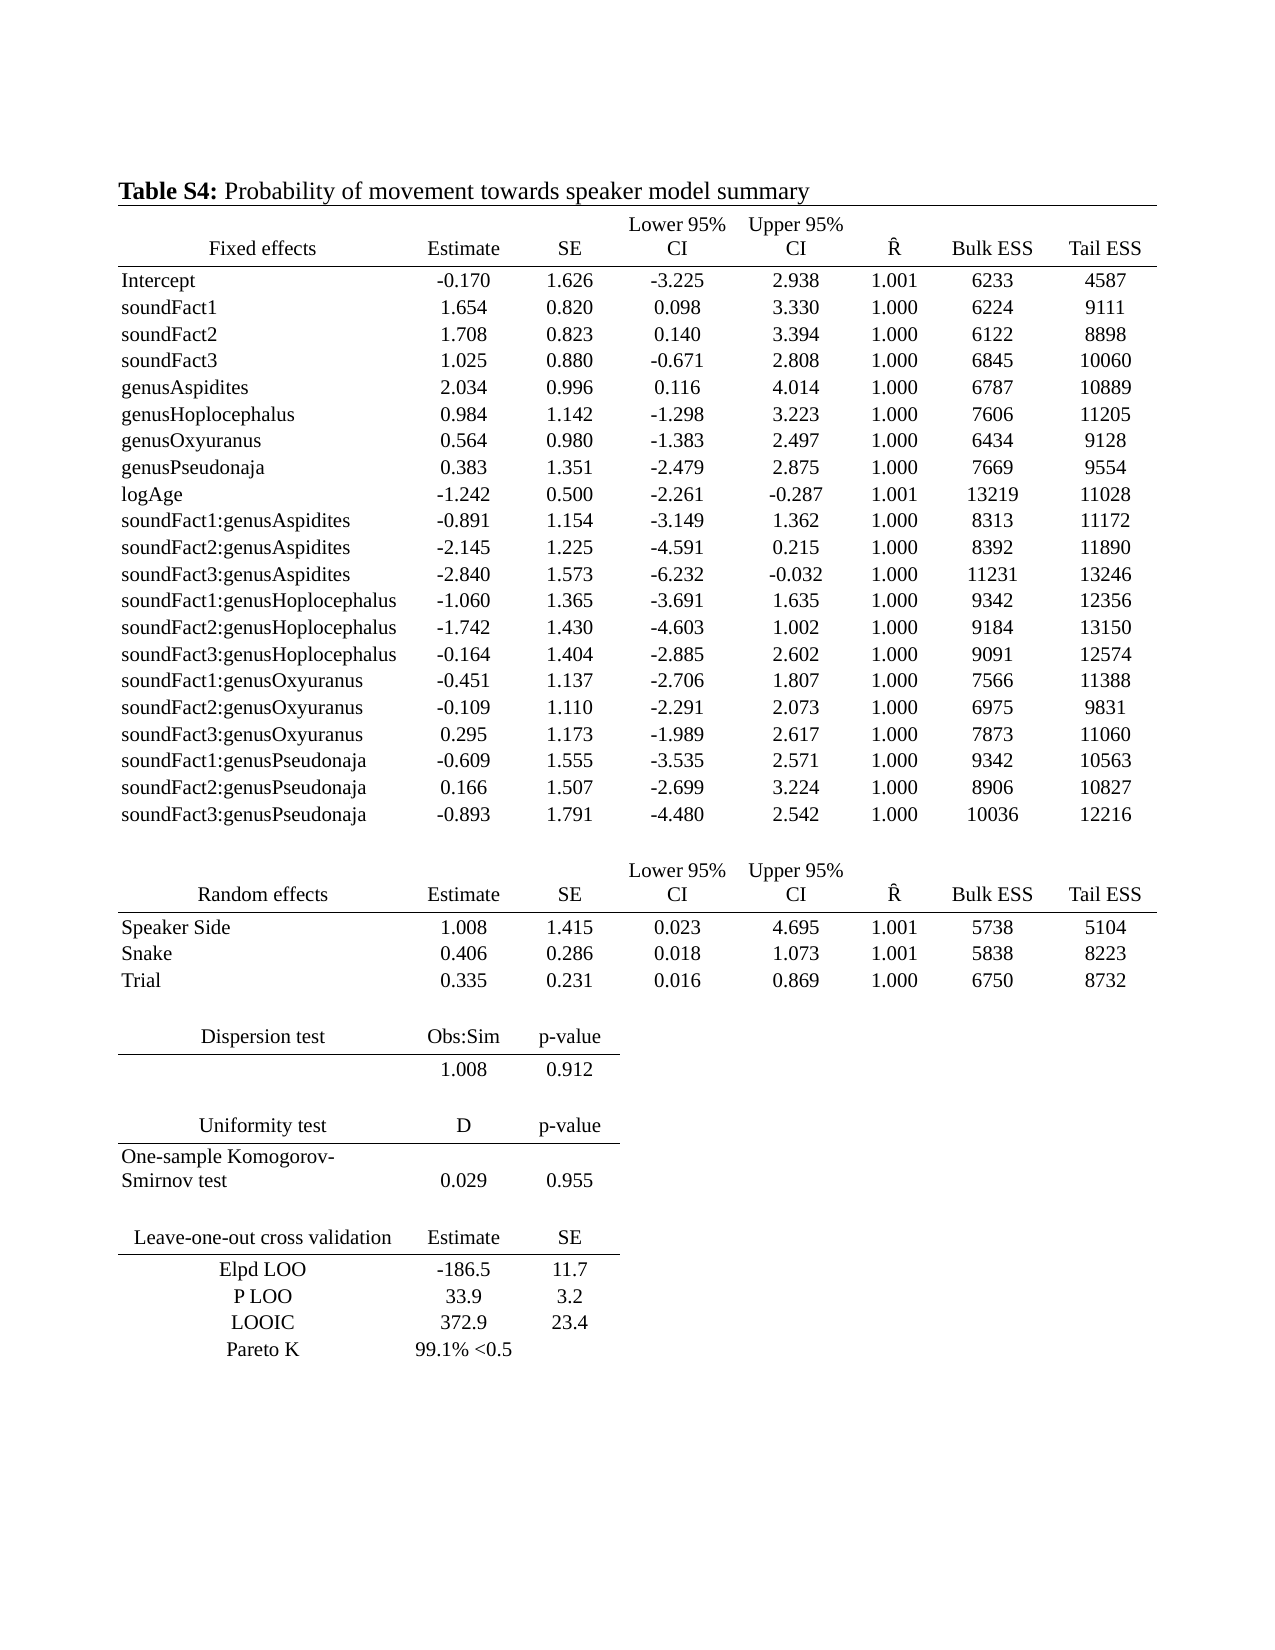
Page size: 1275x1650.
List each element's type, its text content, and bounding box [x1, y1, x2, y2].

table_cell [118, 826, 407, 852]
table_cell 8898 [1053, 319, 1157, 346]
table_cell 1.142 [520, 399, 619, 426]
table_cell [1053, 1108, 1157, 1143]
table_cell [1053, 1308, 1157, 1334]
table_cell [407, 826, 520, 852]
table_cell 13246 [1053, 559, 1157, 586]
table_cell 1.025 [407, 346, 520, 372]
table_cell 10827 [1053, 773, 1157, 799]
table_cell 1.008 [407, 913, 520, 939]
table_cell soundFact1 [118, 293, 407, 319]
table_cell 0.098 [620, 293, 735, 319]
table_cell 5838 [932, 939, 1053, 965]
table_cell 3.224 [735, 773, 857, 799]
table_cell 1.173 [520, 719, 619, 746]
table_cell 3.330 [735, 293, 857, 319]
table_cell 11205 [1053, 399, 1157, 426]
table_cell [620, 1143, 735, 1192]
table_cell [407, 1192, 520, 1219]
table_cell 1.000 [857, 719, 932, 746]
table_cell 1.000 [857, 426, 932, 452]
table_cell Obs:Sim [407, 1019, 520, 1054]
table_cell -2.699 [620, 773, 735, 799]
table_cell 1.001 [857, 479, 932, 506]
table_cell -1.989 [620, 719, 735, 746]
table_cell genusOxyuranus [118, 426, 407, 452]
table_cell 1.110 [520, 693, 619, 719]
table_cell 1.000 [857, 319, 932, 346]
table_cell [932, 1308, 1053, 1334]
table_cell 11060 [1053, 719, 1157, 746]
table_cell [735, 1054, 857, 1081]
table_cell 1.000 [857, 346, 932, 372]
table_cell 8392 [932, 533, 1053, 559]
table_cell 1.351 [520, 453, 619, 479]
table_cell [735, 1219, 857, 1254]
table_cell [857, 1143, 932, 1192]
table_cell 11172 [1053, 506, 1157, 532]
table_cell 6233 [932, 267, 1053, 292]
table_cell -1.742 [407, 613, 520, 639]
table_cell 6975 [932, 693, 1053, 719]
table_cell [735, 1334, 857, 1361]
table_cell [857, 1254, 932, 1281]
table_cell [735, 1143, 857, 1192]
table_cell soundFact2:genusPseudonaja [118, 773, 407, 799]
table_cell 7873 [932, 719, 1053, 746]
table_cell [735, 1108, 857, 1143]
table_cell 0.984 [407, 399, 520, 426]
table_cell 9111 [1053, 293, 1157, 319]
table_cell [857, 1192, 932, 1219]
table_cell 0.869 [735, 965, 857, 992]
table_cell 1.002 [735, 613, 857, 639]
table_cell 0.231 [520, 965, 619, 992]
table_cell [520, 1081, 619, 1107]
table_cell D [407, 1108, 520, 1143]
table_cell 1.626 [520, 267, 619, 292]
table_cell [735, 1081, 857, 1107]
table_cell [857, 1219, 932, 1254]
table_cell 2.602 [735, 639, 857, 666]
table_cell 12574 [1053, 639, 1157, 666]
table_cell 9342 [932, 586, 1053, 612]
table_cell 4587 [1053, 267, 1157, 292]
table_cell 0.140 [620, 319, 735, 346]
table_cell 0.023 [620, 913, 735, 939]
table_cell 0.406 [407, 939, 520, 965]
table_cell 9128 [1053, 426, 1157, 452]
table_cell 1.000 [857, 799, 932, 826]
table_cell 1.000 [857, 293, 932, 319]
table_cell [620, 1254, 735, 1281]
table_cell genusPseudonaja [118, 453, 407, 479]
table_cell [735, 1281, 857, 1308]
table_cell [118, 992, 407, 1019]
table_cell 0.820 [520, 293, 619, 319]
table_cell soundFact2:genusAspidites [118, 533, 407, 559]
table_cell Random effects [118, 853, 407, 912]
table_cell SE [520, 853, 619, 912]
table_cell 6787 [932, 373, 1053, 399]
table_cell 1.154 [520, 506, 619, 532]
table_cell Speaker Side [118, 913, 407, 939]
table_cell [857, 1108, 932, 1143]
table_cell 0.980 [520, 426, 619, 452]
table_cell [857, 992, 932, 1019]
table_cell soundFact3:genusPseudonaja [118, 799, 407, 826]
table_cell 3.223 [735, 399, 857, 426]
table_cell 1.573 [520, 559, 619, 586]
table_cell Dispersion test [118, 1019, 407, 1054]
table_cell [520, 1192, 619, 1219]
table_cell 7566 [932, 666, 1053, 692]
table_cell [857, 1054, 932, 1081]
table_cell 11231 [932, 559, 1053, 586]
table_cell soundFact2 [118, 319, 407, 346]
table_header Bulk ESS [932, 206, 1053, 266]
table_cell [932, 1281, 1053, 1308]
table_cell Upper 95% CI [735, 853, 857, 912]
table_cell 6845 [932, 346, 1053, 372]
table_cell -1.383 [620, 426, 735, 452]
table_cell [932, 1254, 1053, 1281]
table_cell [1053, 826, 1157, 852]
table_cell -2.706 [620, 666, 735, 692]
table_cell [1053, 1254, 1157, 1281]
table_cell genusAspidites [118, 373, 407, 399]
table_cell 0.335 [407, 965, 520, 992]
table_cell [857, 1281, 932, 1308]
table_header Ȓ [857, 206, 932, 266]
table_cell [932, 1219, 1053, 1254]
table_cell [735, 1192, 857, 1219]
table_cell [620, 826, 735, 852]
table_cell 1.365 [520, 586, 619, 612]
table_cell [118, 1081, 407, 1107]
table_cell Ȓ [857, 853, 932, 912]
table_cell [1053, 1334, 1157, 1361]
table_cell [932, 826, 1053, 852]
table_cell [857, 1081, 932, 1107]
table_cell [620, 1108, 735, 1143]
table_cell -2.479 [620, 453, 735, 479]
table_cell SE [520, 1219, 619, 1254]
table_cell 1.415 [520, 913, 619, 939]
table_cell p-value [520, 1019, 619, 1054]
table_cell 0.029 [407, 1144, 520, 1192]
table_cell 1.000 [857, 586, 932, 612]
table_cell 2.497 [735, 426, 857, 452]
table_cell Lower 95% CI [620, 853, 735, 912]
table_cell Bulk ESS [932, 853, 1053, 912]
table_cell 1.000 [857, 453, 932, 479]
table_cell 9184 [932, 613, 1053, 639]
table_cell soundFact2:genusHoplocephalus [118, 613, 407, 639]
table_cell 11890 [1053, 533, 1157, 559]
table_cell 1.000 [857, 533, 932, 559]
table_cell 2.542 [735, 799, 857, 826]
table_cell [620, 1054, 735, 1081]
table_cell [620, 1019, 735, 1054]
table_cell 9091 [932, 639, 1053, 666]
table_cell 1.000 [857, 639, 932, 666]
table_cell Estimate [407, 853, 520, 912]
table_header Lower 95% CI [620, 206, 735, 266]
table_cell 1.008 [407, 1055, 520, 1081]
table_cell -0.109 [407, 693, 520, 719]
table_cell -4.603 [620, 613, 735, 639]
table_cell [620, 1308, 735, 1334]
table_cell [620, 992, 735, 1019]
table_cell [735, 1308, 857, 1334]
table_cell 6224 [932, 293, 1053, 319]
table_cell 0.295 [407, 719, 520, 746]
table_header Estimate [407, 206, 520, 266]
table_cell 4.014 [735, 373, 857, 399]
table_cell 10889 [1053, 373, 1157, 399]
table_cell 372.9 [407, 1308, 520, 1334]
table_cell Estimate [407, 1219, 520, 1254]
table_cell 2.571 [735, 746, 857, 772]
table_cell -0.891 [407, 506, 520, 532]
table_cell p-value [520, 1108, 619, 1143]
table_cell [932, 1019, 1053, 1054]
table_cell 1.000 [857, 746, 932, 772]
table_cell 0.564 [407, 426, 520, 452]
table_cell [735, 826, 857, 852]
table_cell 1.001 [857, 267, 932, 292]
table_cell 10036 [932, 799, 1053, 826]
table_cell 33.9 [407, 1281, 520, 1308]
table_cell 0.116 [620, 373, 735, 399]
table_cell soundFact1:genusOxyuranus [118, 666, 407, 692]
table_cell 0.286 [520, 939, 619, 965]
table_cell -2.885 [620, 639, 735, 666]
table_cell [735, 1254, 857, 1281]
table_cell LOOIC [118, 1308, 407, 1334]
table_cell 4.695 [735, 913, 857, 939]
table_cell 2.808 [735, 346, 857, 372]
table_cell Intercept [118, 267, 407, 292]
table_cell 0.166 [407, 773, 520, 799]
table_cell -2.145 [407, 533, 520, 559]
table_cell [932, 1334, 1053, 1361]
table_cell 3.394 [735, 319, 857, 346]
table_cell 1.137 [520, 666, 619, 692]
table_cell 1.362 [735, 506, 857, 532]
table_cell [932, 1192, 1053, 1219]
table_cell [407, 1081, 520, 1107]
table_cell 1.507 [520, 773, 619, 799]
table_cell [857, 1334, 932, 1361]
table_cell soundFact1:genusPseudonaja [118, 746, 407, 772]
table_cell 0.018 [620, 939, 735, 965]
table_cell P LOO [118, 1281, 407, 1308]
table_cell [932, 1081, 1053, 1107]
table_cell 1.000 [857, 559, 932, 586]
table_cell 10060 [1053, 346, 1157, 372]
table_cell 9554 [1053, 453, 1157, 479]
table_cell 1.430 [520, 613, 619, 639]
table_cell 1.000 [857, 965, 932, 992]
table_cell -0.609 [407, 746, 520, 772]
table_cell 1.635 [735, 586, 857, 612]
table_cell 1.000 [857, 506, 932, 532]
table_cell soundFact2:genusOxyuranus [118, 693, 407, 719]
table_cell -0.170 [407, 267, 520, 292]
table_cell 1.000 [857, 613, 932, 639]
table_cell 1.000 [857, 399, 932, 426]
table_cell 0.383 [407, 453, 520, 479]
table_cell [620, 1081, 735, 1107]
table_cell 6750 [932, 965, 1053, 992]
table_cell -2.840 [407, 559, 520, 586]
table_cell [932, 1108, 1053, 1143]
table_cell 2.034 [407, 373, 520, 399]
table_cell logAge [118, 479, 407, 506]
table_cell 12216 [1053, 799, 1157, 826]
table_cell 5738 [932, 913, 1053, 939]
table_cell 13219 [932, 479, 1053, 506]
table_cell 1.225 [520, 533, 619, 559]
table_cell -0.893 [407, 799, 520, 826]
table_cell Tail ESS [1053, 853, 1157, 912]
table_cell [735, 1019, 857, 1054]
table_cell [1053, 1081, 1157, 1107]
table_cell [520, 826, 619, 852]
table_cell [1053, 1054, 1157, 1081]
table_cell -3.691 [620, 586, 735, 612]
table_cell 1.000 [857, 666, 932, 692]
table_cell 1.001 [857, 939, 932, 965]
table_cell 1.000 [857, 773, 932, 799]
table_cell 10563 [1053, 746, 1157, 772]
table_cell [932, 992, 1053, 1019]
table_cell -2.291 [620, 693, 735, 719]
table_cell Snake [118, 939, 407, 965]
table_cell [1053, 1219, 1157, 1254]
table_cell [1053, 1281, 1157, 1308]
table_cell Leave-one-out cross validation [118, 1219, 407, 1254]
table_cell 1.807 [735, 666, 857, 692]
table_cell 2.938 [735, 267, 857, 292]
table_cell 8906 [932, 773, 1053, 799]
table_cell -1.060 [407, 586, 520, 612]
table_header Fixed effects [118, 206, 407, 266]
table_cell 1.404 [520, 639, 619, 666]
table_cell 23.4 [520, 1308, 619, 1334]
table_cell soundFact3:genusHoplocephalus [118, 639, 407, 666]
table_cell 11388 [1053, 666, 1157, 692]
table_cell -0.287 [735, 479, 857, 506]
table_cell -3.535 [620, 746, 735, 772]
table_cell [1053, 1143, 1157, 1192]
table_cell 6434 [932, 426, 1053, 452]
table_cell -1.298 [620, 399, 735, 426]
table_cell 8223 [1053, 939, 1157, 965]
table_cell [407, 992, 520, 1019]
table_cell -4.480 [620, 799, 735, 826]
table_cell 1.555 [520, 746, 619, 772]
table_cell 1.708 [407, 319, 520, 346]
table_cell 1.000 [857, 693, 932, 719]
table_cell -0.671 [620, 346, 735, 372]
table_cell 8313 [932, 506, 1053, 532]
table_cell 1.791 [520, 799, 619, 826]
table_cell 2.875 [735, 453, 857, 479]
table_cell -186.5 [407, 1255, 520, 1281]
table_cell Elpd LOO [118, 1255, 407, 1281]
table_cell -1.242 [407, 479, 520, 506]
table_cell soundFact3:genusAspidites [118, 559, 407, 586]
table_cell 9342 [932, 746, 1053, 772]
table_cell 5104 [1053, 913, 1157, 939]
table_cell 1.000 [857, 373, 932, 399]
table_cell -0.164 [407, 639, 520, 666]
table_cell 7606 [932, 399, 1053, 426]
table_cell 11.7 [520, 1255, 619, 1281]
table_cell [620, 1334, 735, 1361]
table_cell [932, 1143, 1053, 1192]
table_cell [1053, 1192, 1157, 1219]
table_cell -3.149 [620, 506, 735, 532]
table_cell -6.232 [620, 559, 735, 586]
table_cell soundFact1:genusAspidites [118, 506, 407, 532]
table_cell 99.1% <0.5 [407, 1334, 520, 1361]
table_cell soundFact3:genusOxyuranus [118, 719, 407, 746]
table_cell -0.032 [735, 559, 857, 586]
table_cell Trial [118, 965, 407, 992]
table_cell [620, 1192, 735, 1219]
table_cell [620, 1219, 735, 1254]
table_cell [118, 1055, 407, 1081]
table_cell 12356 [1053, 586, 1157, 612]
table_cell [118, 1192, 407, 1219]
text Table S4: Probability of movement towards speaker model summary [118, 176, 1157, 205]
table_cell 13150 [1053, 613, 1157, 639]
table_cell 0.500 [520, 479, 619, 506]
table_cell -2.261 [620, 479, 735, 506]
table_cell [1053, 992, 1157, 1019]
table_cell 0.823 [520, 319, 619, 346]
table_cell [520, 1334, 619, 1361]
table_cell [857, 1308, 932, 1334]
table_cell [932, 1054, 1053, 1081]
table_cell 7669 [932, 453, 1053, 479]
table_header SE [520, 206, 619, 266]
table_cell Uniformity test [118, 1108, 407, 1143]
table_header Tail ESS [1053, 206, 1157, 266]
table_cell [620, 1281, 735, 1308]
table_cell soundFact1:genusHoplocephalus [118, 586, 407, 612]
table_cell 6122 [932, 319, 1053, 346]
table_cell 3.2 [520, 1281, 619, 1308]
table_cell Pareto K [118, 1334, 407, 1361]
table_cell 8732 [1053, 965, 1157, 992]
table_cell 2.617 [735, 719, 857, 746]
table_cell 9831 [1053, 693, 1157, 719]
table_cell 2.073 [735, 693, 857, 719]
table_cell 0.996 [520, 373, 619, 399]
table_cell [735, 992, 857, 1019]
table_cell [857, 1019, 932, 1054]
table_cell 0.215 [735, 533, 857, 559]
table_cell [520, 992, 619, 1019]
table_cell 1.073 [735, 939, 857, 965]
table_cell One-sample Komogorov-Smirnov test [118, 1144, 407, 1192]
table_cell -0.451 [407, 666, 520, 692]
table_cell 11028 [1053, 479, 1157, 506]
table_cell 0.912 [520, 1055, 619, 1081]
table_cell [1053, 1019, 1157, 1054]
table_cell 1.654 [407, 293, 520, 319]
table_cell -4.591 [620, 533, 735, 559]
table_cell [857, 826, 932, 852]
table_cell soundFact3 [118, 346, 407, 372]
table_header Upper 95% CI [735, 206, 857, 266]
table_cell 0.880 [520, 346, 619, 372]
table_cell 0.955 [520, 1144, 619, 1192]
table_cell -3.225 [620, 267, 735, 292]
table_cell 1.001 [857, 913, 932, 939]
table_cell genusHoplocephalus [118, 399, 407, 426]
table_cell 0.016 [620, 965, 735, 992]
